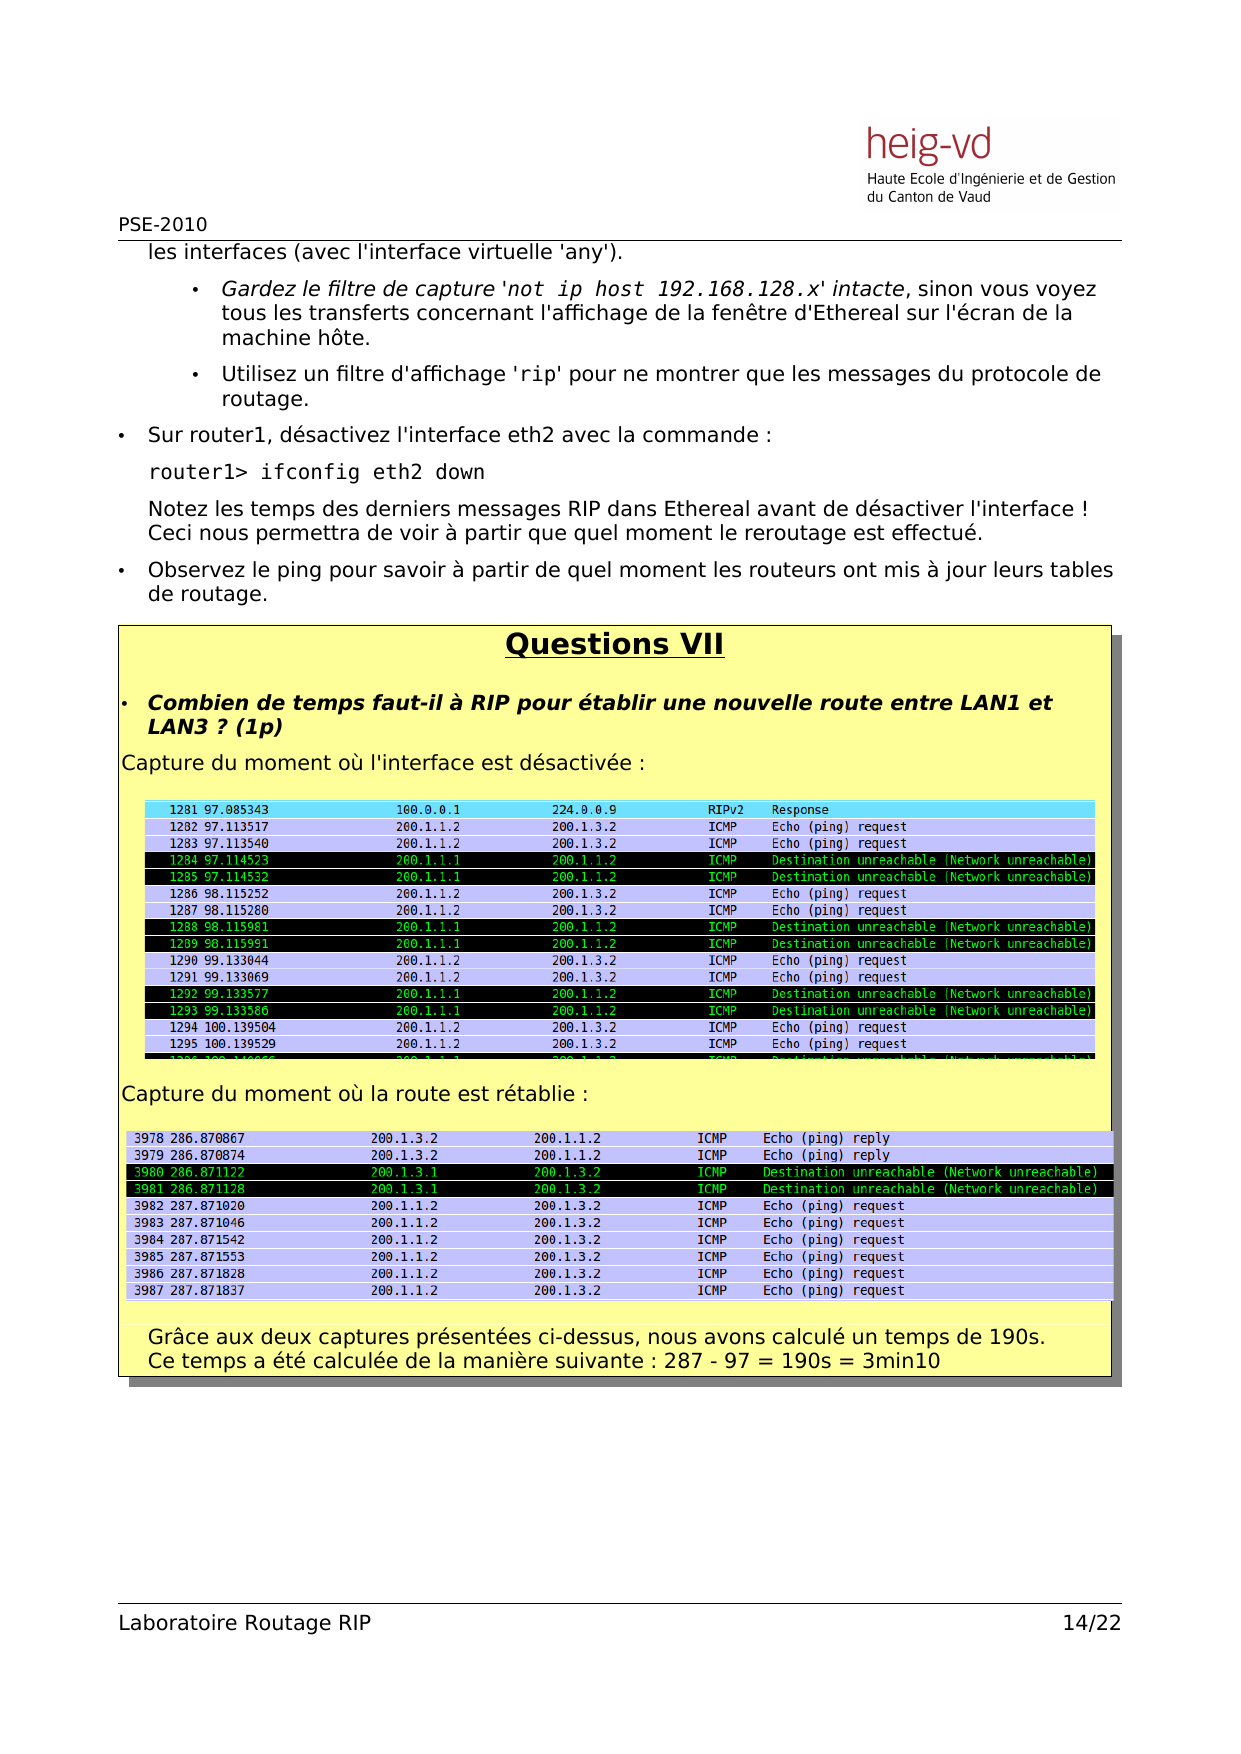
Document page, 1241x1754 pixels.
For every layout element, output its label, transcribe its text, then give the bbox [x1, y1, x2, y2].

list Utilisez un filtre d'affichage 'rip' pour ne montrer que les messages du protocole de routage. [192, 363, 1122, 411]
list les interfaces (avec l'interface virtuelle 'any'). [118, 241, 1122, 265]
list Sur router1, désactivez l'interface eth2 avec la commande : [118, 424, 1122, 448]
picture [860, 118, 1121, 212]
subtitle Questions VII [119, 626, 1111, 662]
list router1> ifconfig eth2 down [118, 460, 1122, 485]
text Capture du moment où la route est rétablie : [119, 1079, 1111, 1104]
list Ce temps a été calculée de la manière suivante : 287 - 97 = 190s = 3min10 [119, 1346, 1111, 1376]
list Notez les temps des derniers messages RIP dans Ethereal avant de désactiver l'interface ! Ceci nous permettra de voir à partir que quel moment le reroutage est effectué. [118, 497, 1122, 546]
list Observez le ping pour savoir à partir de quel moment les routeurs ont mis à jour leurs tables de routage. [118, 558, 1122, 607]
picture [144, 800, 1096, 1059]
picture [126, 1131, 1114, 1301]
list Grâce aux deux captures présentées ci-dessus, nous avons calculé un temps de 190s. [119, 1322, 1111, 1346]
list Gardez le filtre de capture 'not ip host 192.168.128.x' intacte, sinon vous voyez tous les transferts concernant l'affichage de la fenêtre d'Ethereal sur l'écran de la machine hôte. [192, 277, 1122, 350]
text Capture du moment où l'interface est désactivée : [119, 748, 1111, 773]
list Combien de temps faut-il à RIP pour établir une nouvelle route entre LAN1 et LAN3 ? (1p) [119, 688, 1111, 740]
